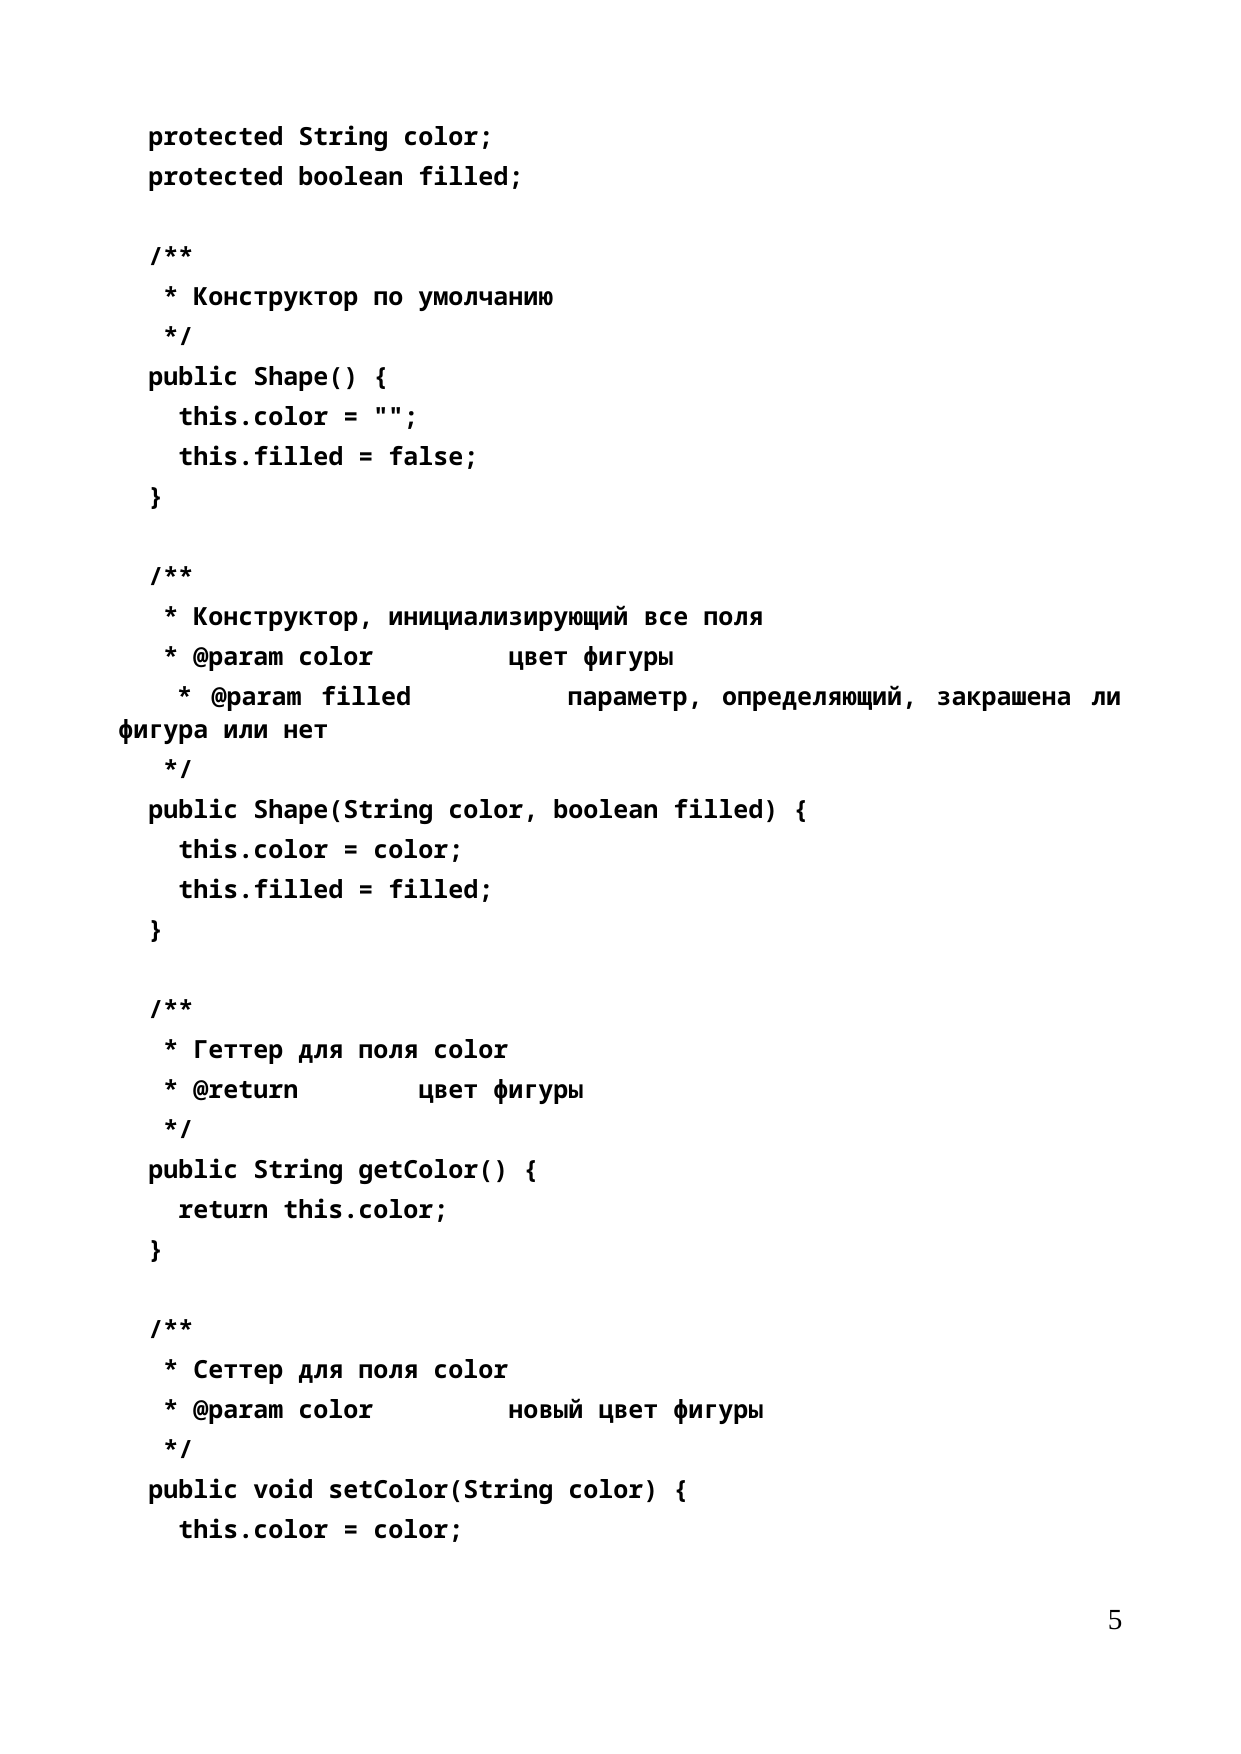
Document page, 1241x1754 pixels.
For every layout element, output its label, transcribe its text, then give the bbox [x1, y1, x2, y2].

text * Сеттер для поля color [118, 1352, 1122, 1386]
text * @param color новый цвет фигуры [118, 1392, 1122, 1426]
text public Shape(String color, boolean filled) { [118, 792, 1122, 826]
text return this.color; [118, 1192, 1122, 1226]
text */ [118, 1112, 1122, 1146]
text * Геттер для поля color [118, 1032, 1122, 1066]
text /** [118, 558, 1122, 592]
text * @param filled параметр, определяющий, закрашена ли фигура или нет [118, 678, 1122, 746]
text * @return цвет фигуры [118, 1072, 1122, 1106]
text } [118, 912, 1122, 946]
text /** [118, 238, 1122, 272]
text this.filled = false; [118, 438, 1122, 472]
text * @param color цвет фигуры [118, 638, 1122, 672]
text /** [118, 1312, 1122, 1346]
text this.filled = filled; [118, 872, 1122, 906]
text protected String color; [118, 118, 1122, 152]
text /** [118, 992, 1122, 1026]
text } [118, 478, 1122, 512]
text this.color = color; [118, 1512, 1122, 1546]
text this.color = color; [118, 832, 1122, 866]
text protected boolean filled; [118, 158, 1122, 192]
text public String getColor() { [118, 1152, 1122, 1186]
text */ [118, 752, 1122, 786]
text */ [118, 318, 1122, 352]
text this.color = ""; [118, 398, 1122, 432]
text } [118, 1232, 1122, 1266]
text public void setColor(String color) { [118, 1472, 1122, 1506]
text * Конструктор, инициализирующий все поля [118, 598, 1122, 632]
text public Shape() { [118, 358, 1122, 392]
text */ [118, 1432, 1122, 1466]
text * Конструктор по умолчанию [118, 278, 1122, 312]
